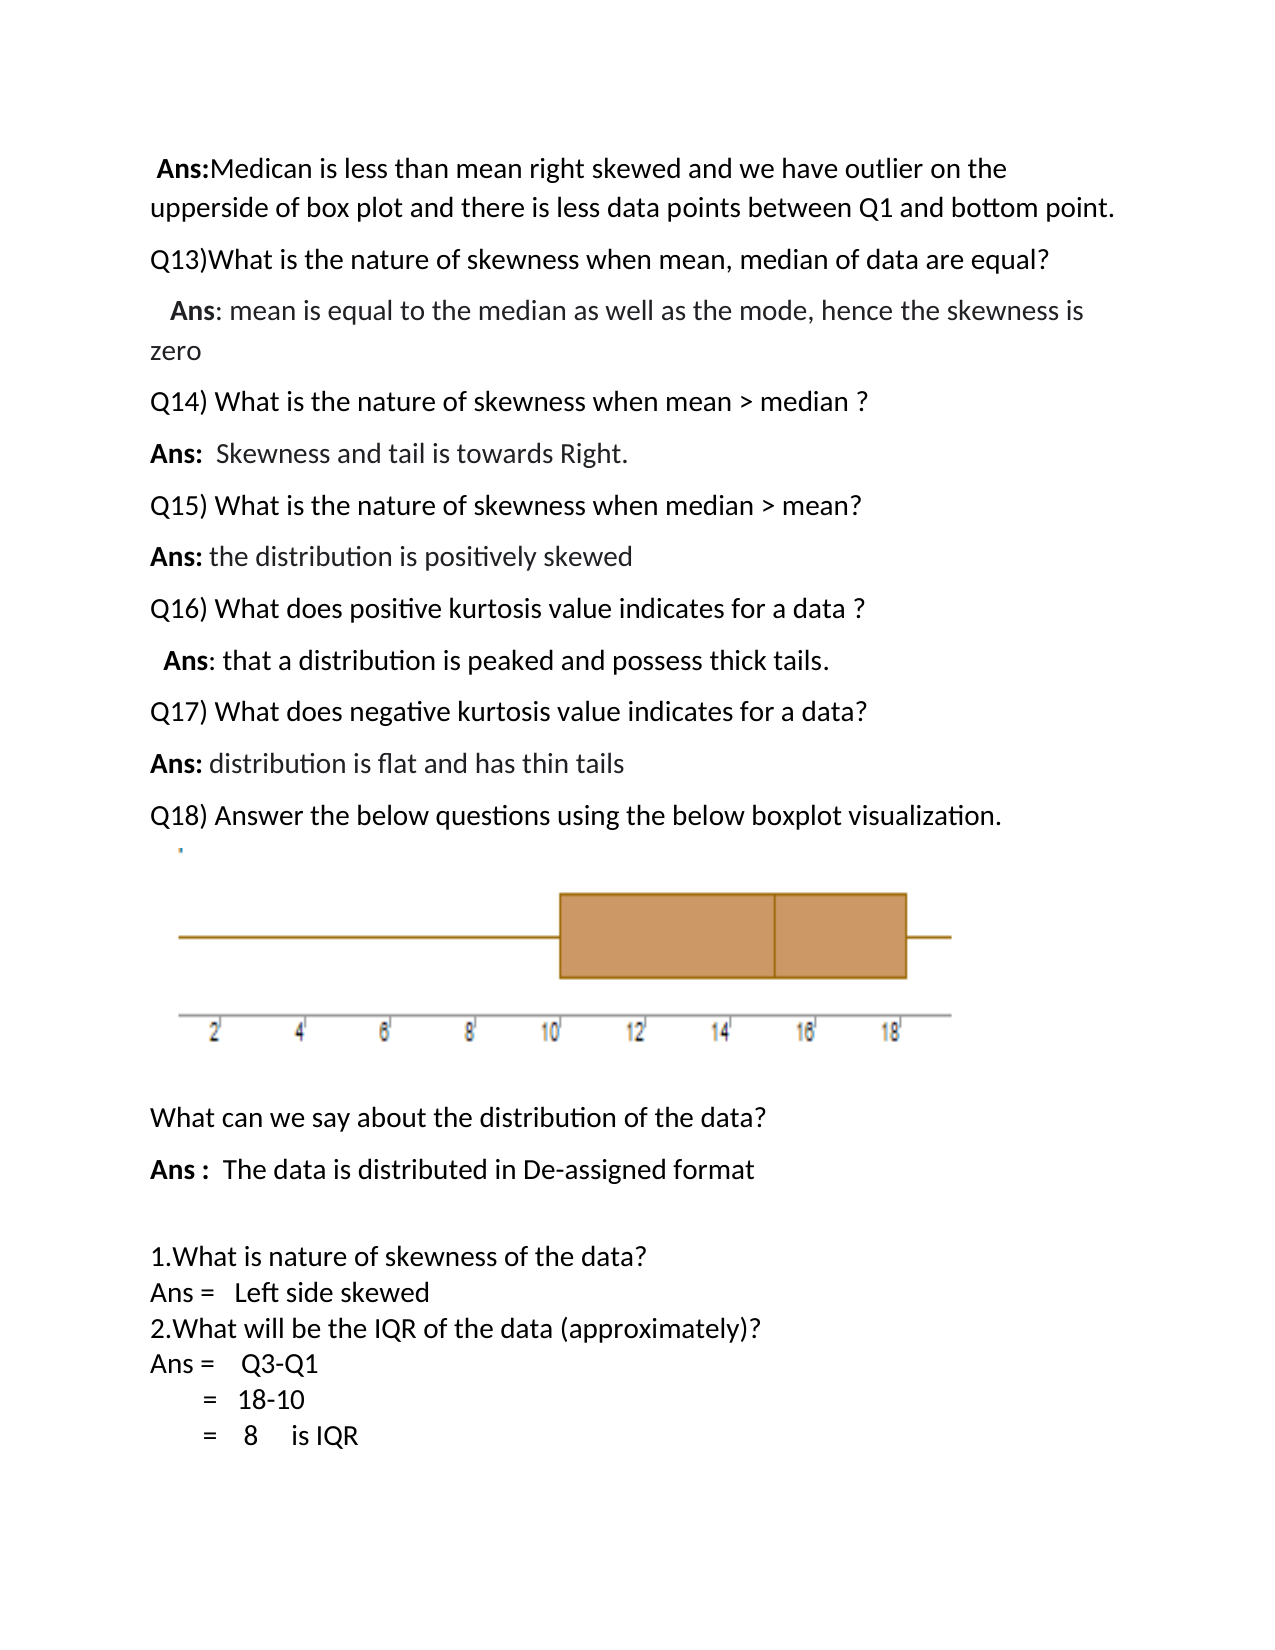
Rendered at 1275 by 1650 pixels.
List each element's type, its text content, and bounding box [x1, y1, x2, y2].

text Ans : The data is distributed in De-assigned format [150, 1151, 1125, 1187]
text Q18) Answer the below questions using the below boxplot visualization. [150, 797, 1125, 832]
text 1.What is nature of skewness of the data? [150, 1238, 1125, 1274]
text Q17) What does negative kurtosis value indicates for a data? [150, 693, 1125, 729]
text Ans: mean is equal to the median as well as the mode, hence the skewness is zero [150, 292, 1125, 367]
text Ans = Q3-Q1 [150, 1345, 1125, 1381]
text Ans: the distribution is positively skewed [150, 538, 1125, 574]
text Q14) What is the nature of skewness when mean > median ? [150, 383, 1125, 419]
text 2.What will be the IQR of the data (approximately)? [150, 1310, 1125, 1345]
text Q13)What is the nature of skewness when mean, median of data are equal? [150, 241, 1125, 276]
text Q15) What is the nature of skewness when median > mean? [150, 487, 1125, 522]
text Ans: distribution is flat and has thin tails [150, 745, 1125, 781]
text What can we say about the distribution of the data? [150, 1099, 1125, 1135]
text Q16) What does positive kurtosis value indicates for a data ? [150, 590, 1125, 626]
text = 8 is IQR [150, 1417, 1125, 1452]
text Ans:Medican is less than mean right skewed and we have outlier on the upperside of box plot and there is less data points between Q1 and bottom point. [150, 150, 1125, 225]
text Ans: that a distribution is peaked and possess thick tails. [150, 642, 1125, 677]
text = 18-10 [150, 1381, 1125, 1417]
text Ans: Skewness and tail is towards Right. [150, 435, 1125, 471]
text Ans = Left side skewed [150, 1274, 1125, 1310]
